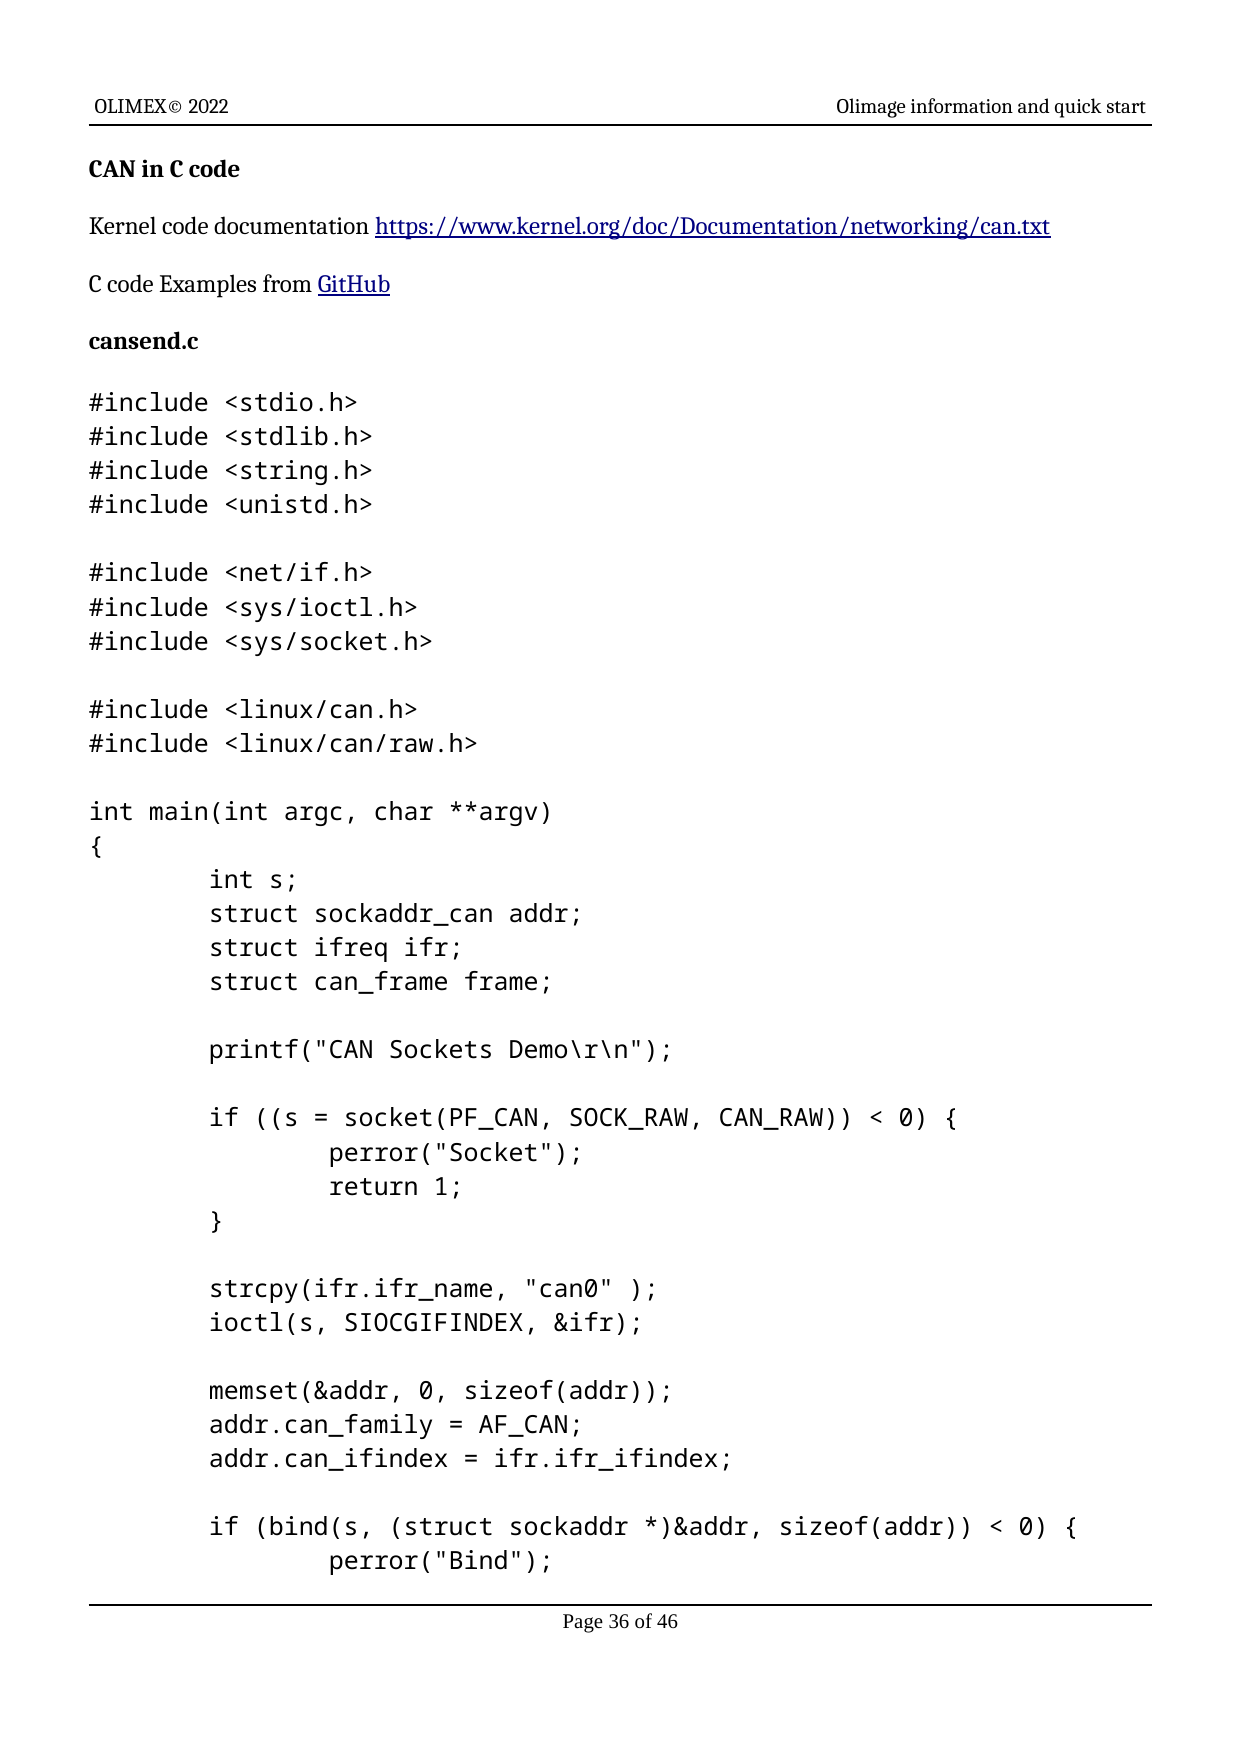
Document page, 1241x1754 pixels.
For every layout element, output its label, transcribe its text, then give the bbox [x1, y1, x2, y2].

text #include <stdlib.h> [88, 419, 1152, 453]
text { [88, 828, 1152, 862]
text ioctl(s, SIOCGIFINDEX, &ifr); [88, 1304, 1152, 1338]
text } [88, 1202, 1152, 1236]
text if ((s = socket(PF_CAN, SOCK_RAW, CAN_RAW)) < 0) { [88, 1100, 1152, 1134]
text struct ifreq ifr; [88, 930, 1152, 964]
text return 1; [88, 1168, 1152, 1202]
text perror("Socket"); [88, 1134, 1152, 1168]
text struct can_frame frame; [88, 964, 1152, 998]
text int main(int argc, char **argv) [88, 793, 1152, 828]
text Kernel code documentation https://www.kernel.org/doc/Documentation/networking/can.txt [88, 212, 1152, 241]
text cansend.c [88, 327, 1152, 356]
text #include <net/if.h> [88, 555, 1152, 589]
text strcpy(ifr.ifr_name, "can0" ); [88, 1270, 1152, 1304]
text struct sockaddr_can addr; [88, 896, 1152, 930]
text #include <linux/can.h> [88, 691, 1152, 725]
text int s; [88, 862, 1152, 896]
text CAN in C code [88, 155, 1152, 183]
text #include <string.h> [88, 453, 1152, 487]
text #include <unistd.h> [88, 487, 1152, 521]
text #include <stdio.h> [88, 385, 1152, 419]
text C code Examples from GitHub [88, 270, 1152, 298]
text #include <sys/socket.h> [88, 623, 1152, 657]
text memset(&addr, 0, sizeof(addr)); [88, 1373, 1152, 1407]
text addr.can_family = AF_CAN; [88, 1407, 1152, 1441]
text perror("Bind"); [88, 1543, 1152, 1577]
text if (bind(s, (struct sockaddr *)&addr, sizeof(addr)) < 0) { [88, 1509, 1152, 1543]
text addr.can_ifindex = ifr.ifr_ifindex; [88, 1441, 1152, 1475]
text #include <linux/can/raw.h> [88, 725, 1152, 759]
text #include <sys/ioctl.h> [88, 589, 1152, 623]
text printf("CAN Sockets Demo\r\n"); [88, 1032, 1152, 1066]
